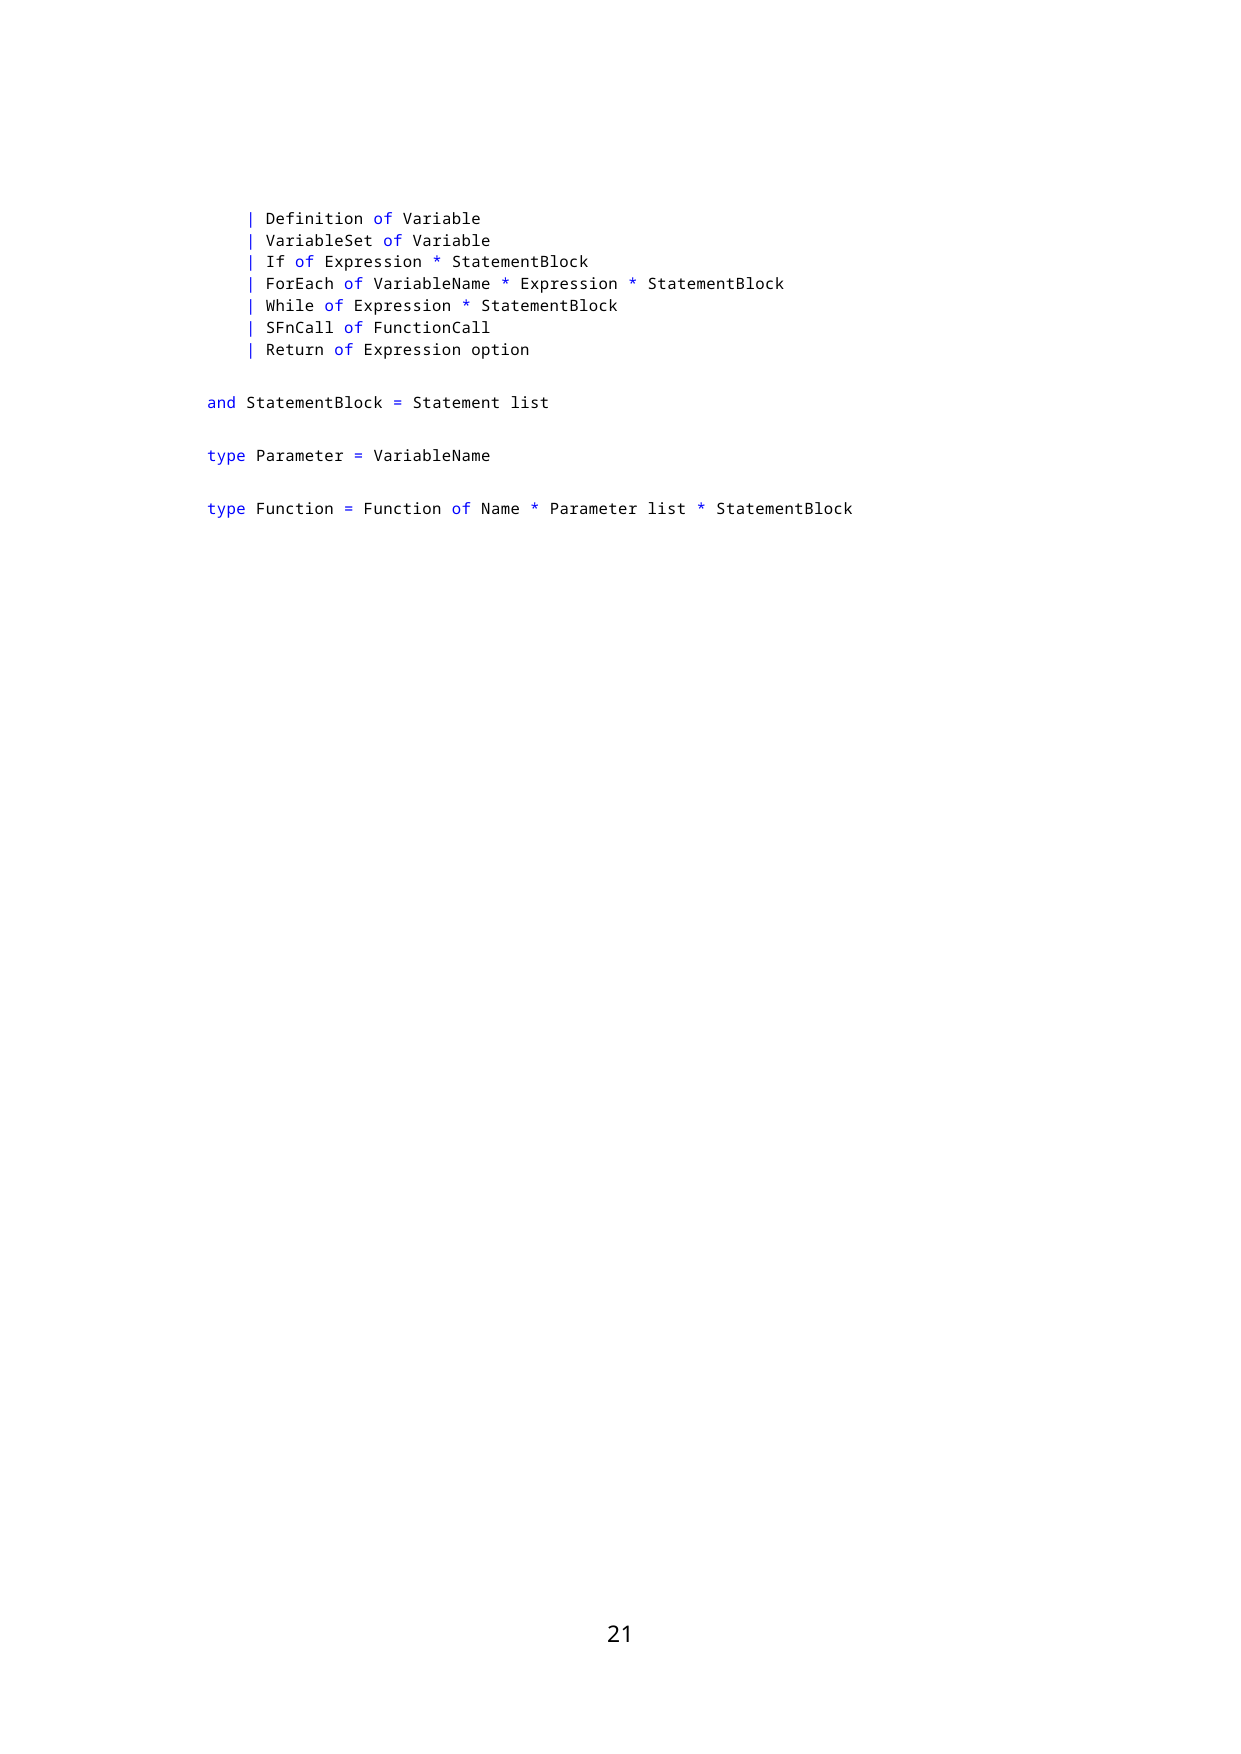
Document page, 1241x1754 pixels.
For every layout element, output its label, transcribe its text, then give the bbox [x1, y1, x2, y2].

text | Return of Expression option [207, 338, 1033, 360]
text | While of Expression * StatementBlock [207, 294, 1033, 316]
text | If of Expression * StatementBlock [207, 251, 1033, 272]
text type Function = Function of Name * Parameter list * StatementBlock [207, 497, 1033, 519]
text | SFnCall of FunctionCall [207, 316, 1033, 338]
text type Parameter = VariableName [207, 444, 1033, 466]
text | VariableSet of Variable [207, 229, 1033, 251]
text | Definition of Variable [207, 207, 1033, 229]
text and StatementBlock = Statement list [207, 391, 1033, 413]
text | ForEach of VariableName * Expression * StatementBlock [207, 272, 1033, 294]
